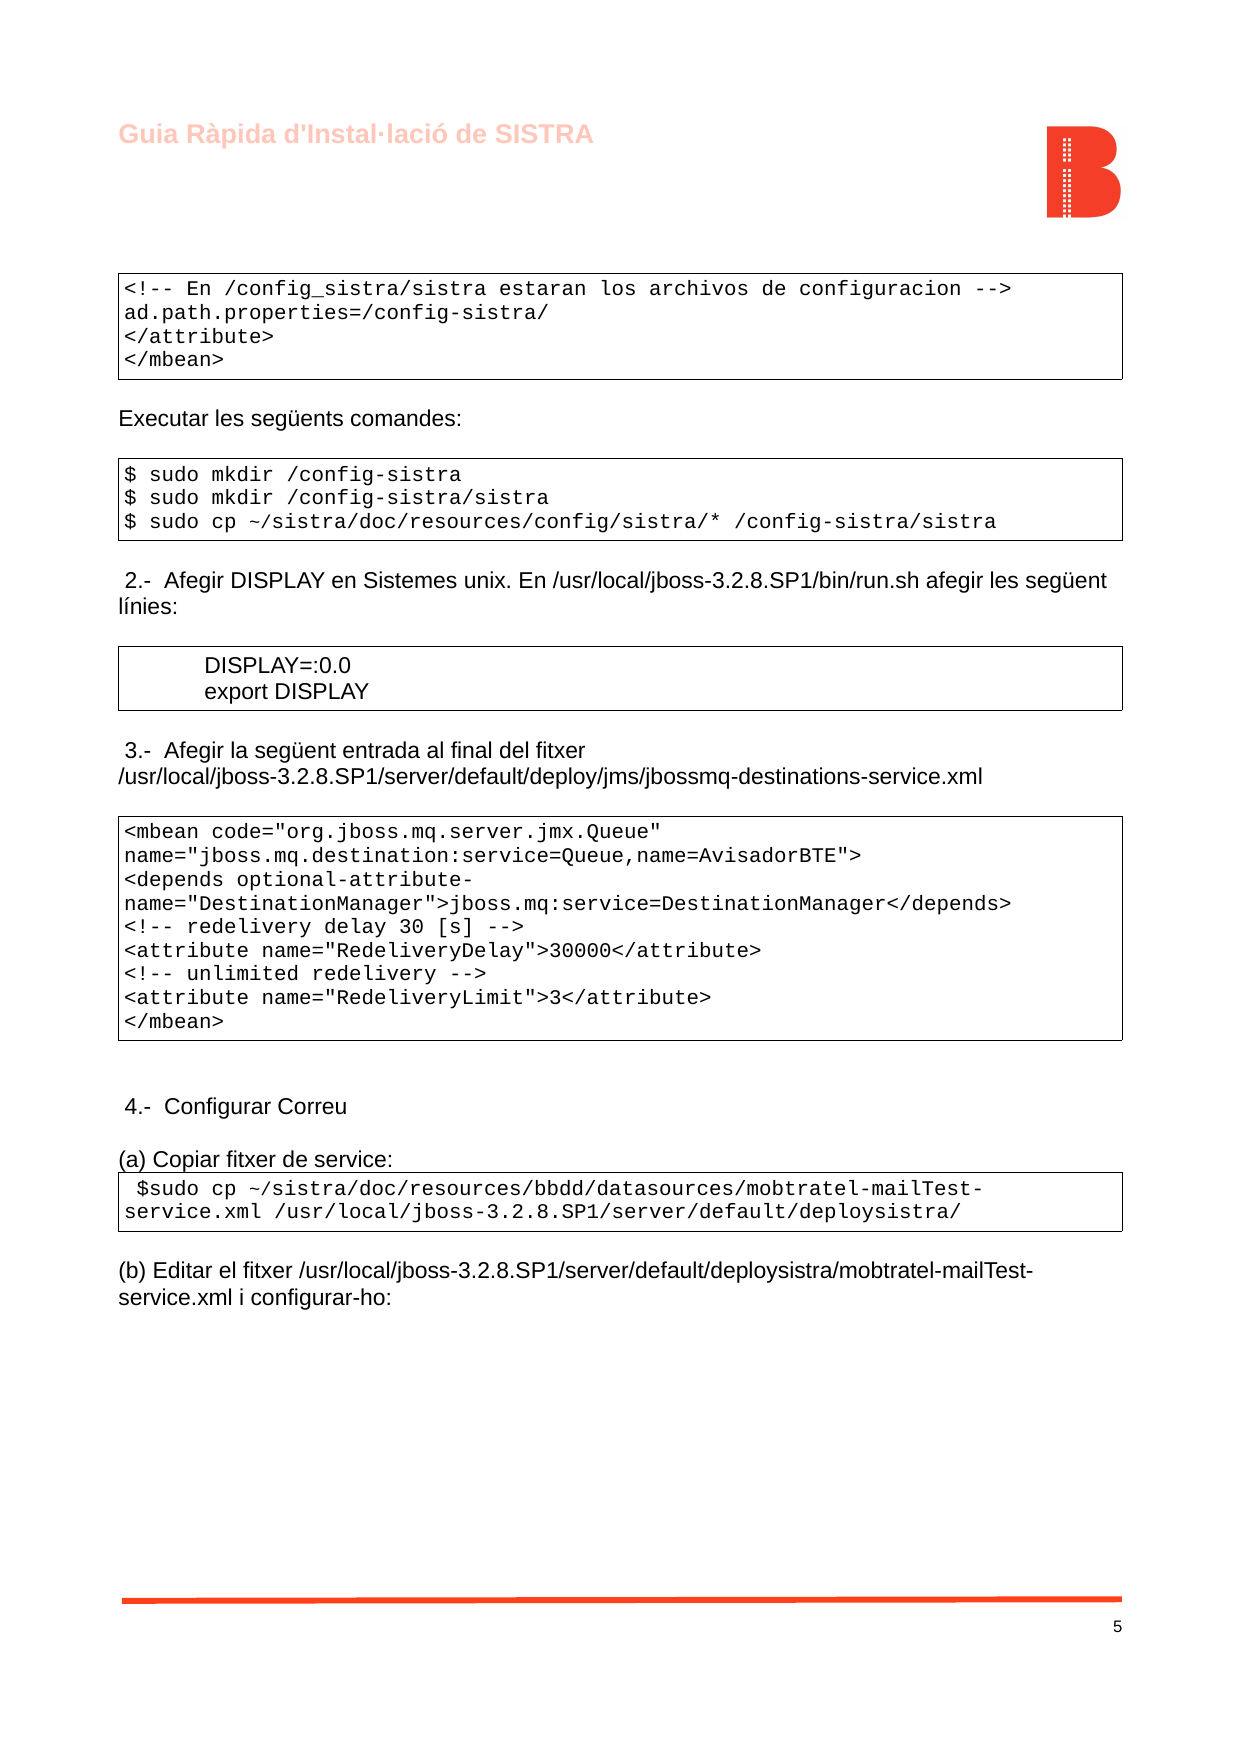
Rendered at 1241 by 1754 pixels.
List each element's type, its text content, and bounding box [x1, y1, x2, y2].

list Afegir la següent entrada al final del fitxer /usr/local/jboss-3.2.8.SP1/server/default/deploy/jms/jbossmq-destinations-service.xml [118, 737, 1122, 789]
table_header DISPLAY=:0.0 export DISPLAY [119, 647, 1122, 710]
table_header $ sudo mkdir /config-sistra $ sudo mkdir /config-sistra/sistra $ sudo cp ~/sistra/doc/resources/config/sistra/* /config-sistra/sistra [119, 459, 1122, 540]
text (a) Copiar fitxer de service: [118, 1146, 1122, 1172]
picture [1036, 124, 1130, 221]
table_header <mbean code="org.jboss.mq.server.jmx.Queue" name="jboss.mq.destination:service=Queue,name=AvisadorBTE"> <depends optional-attribute-name="DestinationManager">jboss.mq:service=DestinationManager</depends> <!-- redelivery delay 30 [s] --> <attribute name="RedeliveryDelay">30000</attribute> <!-- unlimited redelivery --> <attribute name="RedeliveryLimit">3</attribute> </mbean> [119, 817, 1122, 1040]
list Afegir DISPLAY en Sistemes unix. En /usr/local/jboss-3.2.8.SP1/bin/run.sh afegir les següent línies: [118, 567, 1122, 619]
list Configurar Correu [118, 1093, 1122, 1119]
text (b) Editar el fitxer /usr/local/jboss-3.2.8.SP1/server/default/deploysistra/mobtratel-mailTest-service.xml i configurar-ho: [118, 1257, 1122, 1310]
table_header <!-- En /config_sistra/sistra estaran los archivos de configuracion --> ad.path.properties=/config-sistra/ </attribute> </mbean> [119, 274, 1122, 379]
table_header $sudo cp ~/sistra/doc/resources/bbdd/datasources/mobtratel-mailTest-service.xml /usr/local/jboss-3.2.8.SP1/server/default/deploysistra/ [119, 1173, 1122, 1231]
text Executar les següents comandes: [118, 405, 1122, 432]
